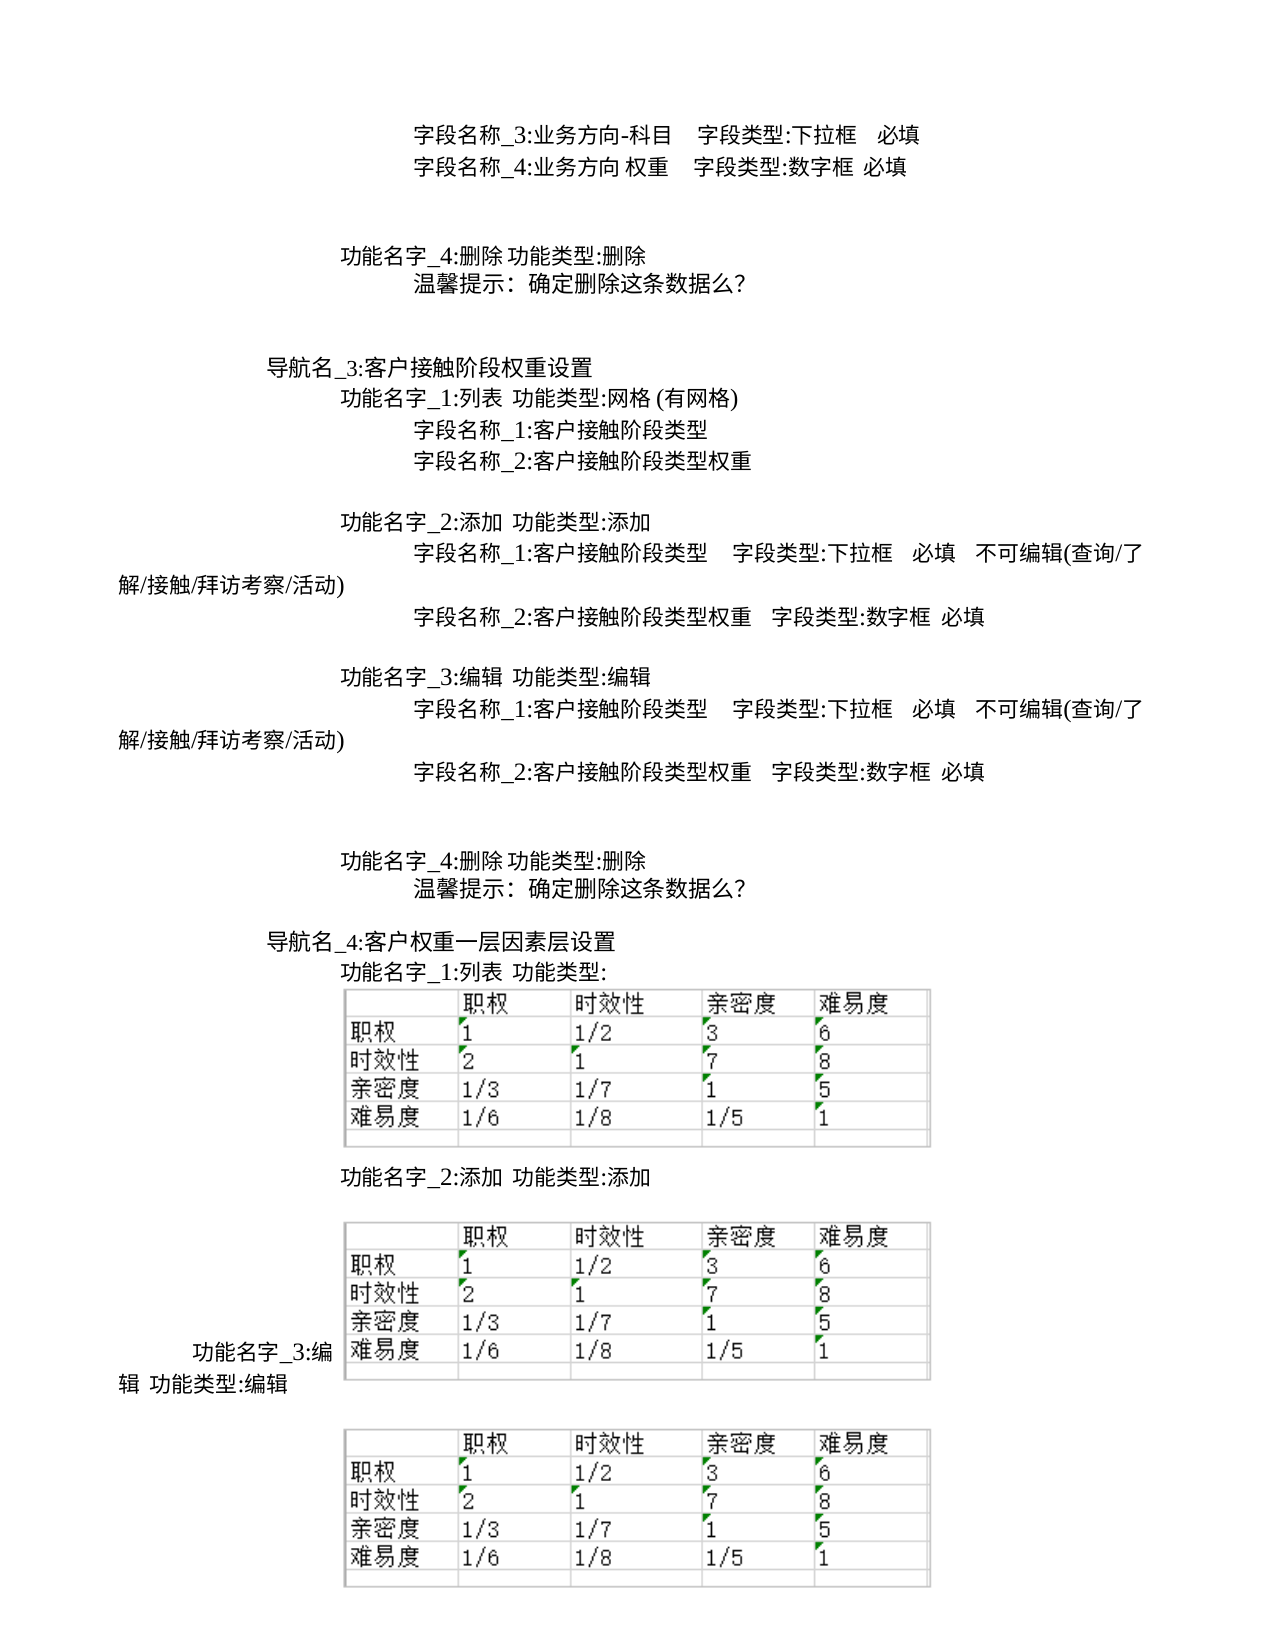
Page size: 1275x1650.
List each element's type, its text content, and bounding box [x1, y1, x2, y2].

text 导航名_3:客户接触阶段权重设置 [118, 354, 1157, 381]
text 导航名_4:客户权重一层因素层设置 [118, 929, 1157, 955]
text 功能名字_3:编辑 功能类型:编辑 [118, 660, 1157, 692]
text 功能名字_2:添加 功能类型:添加 [118, 1159, 1157, 1191]
text 字段名称_1:客户接触阶段类型 字段类型:下拉框 必填 不可编辑(查询/了解/接触/拜访考察/活动) [118, 692, 1157, 755]
text 温馨提示：确定删除这条数据么？ [118, 271, 1157, 297]
text 功能名字_4:删除 功能类型:删除 [118, 844, 1157, 876]
picture [339, 987, 936, 1151]
text 功能名字_1:列表 功能类型:网格 (有网格) [118, 381, 1157, 413]
text 功能名字_1:列表 功能类型: [118, 955, 1157, 987]
text 字段名称_2:客户接触阶段类型权重 [118, 444, 1157, 476]
text 温馨提示：确定删除这条数据么？ [118, 876, 1157, 902]
text 字段名称_1:客户接触阶段类型 字段类型:下拉框 必填 不可编辑(查询/了解/接触/拜访考察/活动) [118, 536, 1157, 600]
text 字段名称_2:客户接触阶段类型权重 字段类型:数字框 必填 [118, 755, 1157, 787]
text 功能名字_4:删除 功能类型:删除 [118, 239, 1157, 271]
text 字段名称_2:客户接触阶段类型权重 字段类型:数字框 必填 [118, 600, 1157, 631]
text 字段名称_3:业务方向-科目 字段类型:下拉框 必填 [118, 118, 1157, 150]
picture [339, 1220, 936, 1384]
text 字段名称_4:业务方向 权重 字段类型:数字框 必填 [118, 150, 1157, 181]
text 功能名字_2:添加 功能类型:添加 [118, 505, 1157, 536]
picture [339, 1427, 936, 1591]
text 字段名称_1:客户接触阶段类型 [118, 413, 1157, 444]
text 功能名字_3:编辑 功能类型:编辑 [118, 1306, 1157, 1398]
